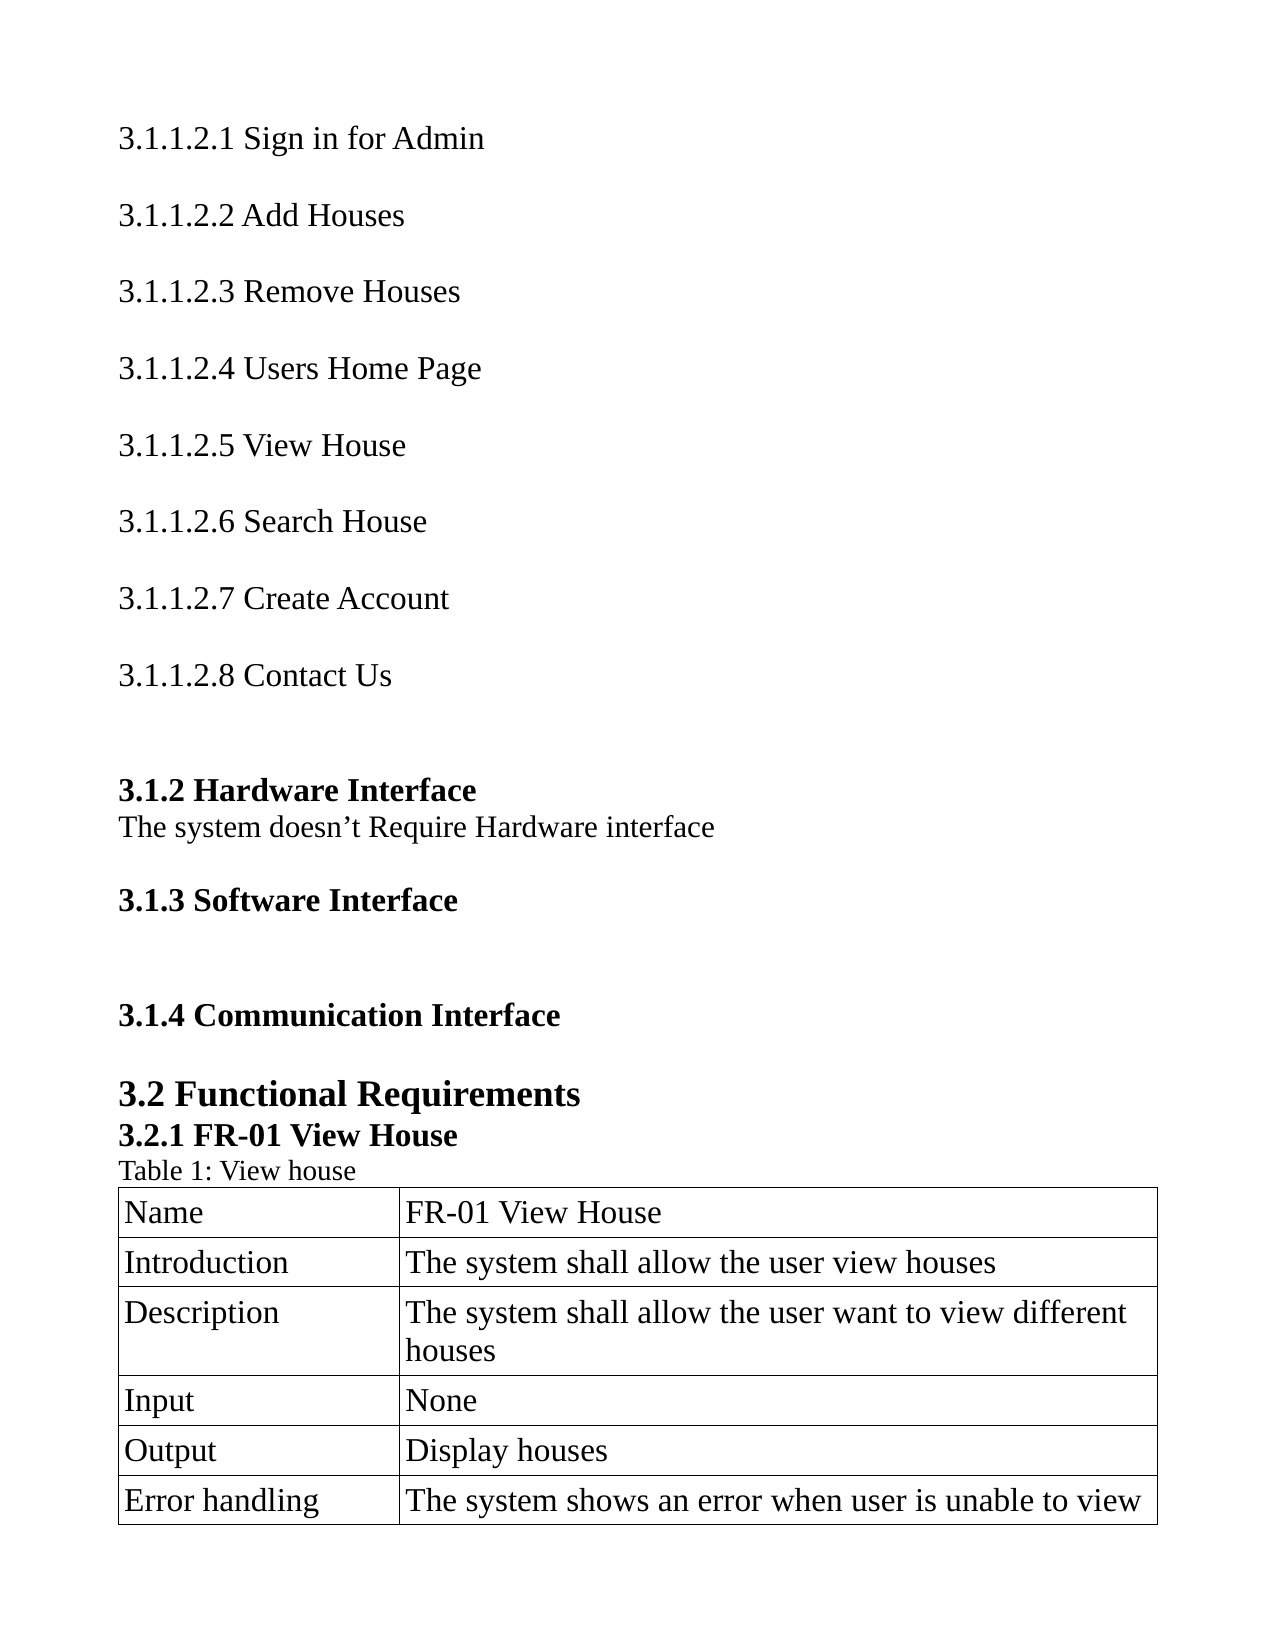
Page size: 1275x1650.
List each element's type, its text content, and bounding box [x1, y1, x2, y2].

table_cell The system shall allow the user view houses [400, 1238, 1157, 1286]
text 3.1.3 Software Interface [118, 880, 1157, 918]
table_cell None [400, 1376, 1157, 1424]
table_cell Error handling [119, 1476, 399, 1524]
text 3.1.1.2.3 Remove Houses [118, 271, 1157, 310]
text The system doesn’t Require Hardware interface [118, 808, 1157, 844]
table_cell Output [119, 1426, 399, 1474]
table_cell Display houses [400, 1426, 1157, 1474]
text 3.1.1.2.5 View House [118, 425, 1157, 463]
text 3.2 Functional Requirements [118, 1072, 1157, 1115]
text 3.1.2 Hardware Interface [118, 770, 1157, 808]
text 3.1.4 Communication Interface [118, 995, 1157, 1033]
text Table 1: View house [118, 1153, 1157, 1187]
text 3.1.1.2.6 Search House [118, 501, 1157, 540]
text 3.1.1.2.4 Users Home Page [118, 348, 1157, 386]
text 3.2.1 FR-01 View House [118, 1115, 1157, 1153]
table_header FR-01 View House [400, 1188, 1157, 1237]
table_cell Description [119, 1287, 399, 1375]
table_cell The system shall allow the user want to view different houses [400, 1287, 1157, 1375]
text 3.1.1.2.7 Create Account [118, 578, 1157, 616]
text 3.1.1.2.2 Add Houses [118, 195, 1157, 233]
text 3.1.1.2.8 Contact Us [118, 655, 1157, 693]
text 3.1.1.2.1 Sign in for Admin [118, 118, 1157, 156]
table_header Name [119, 1188, 399, 1237]
table_cell The system shows an error when user is unable to view [400, 1476, 1157, 1524]
table_cell Input [119, 1376, 399, 1424]
table_cell Introduction [119, 1238, 399, 1286]
